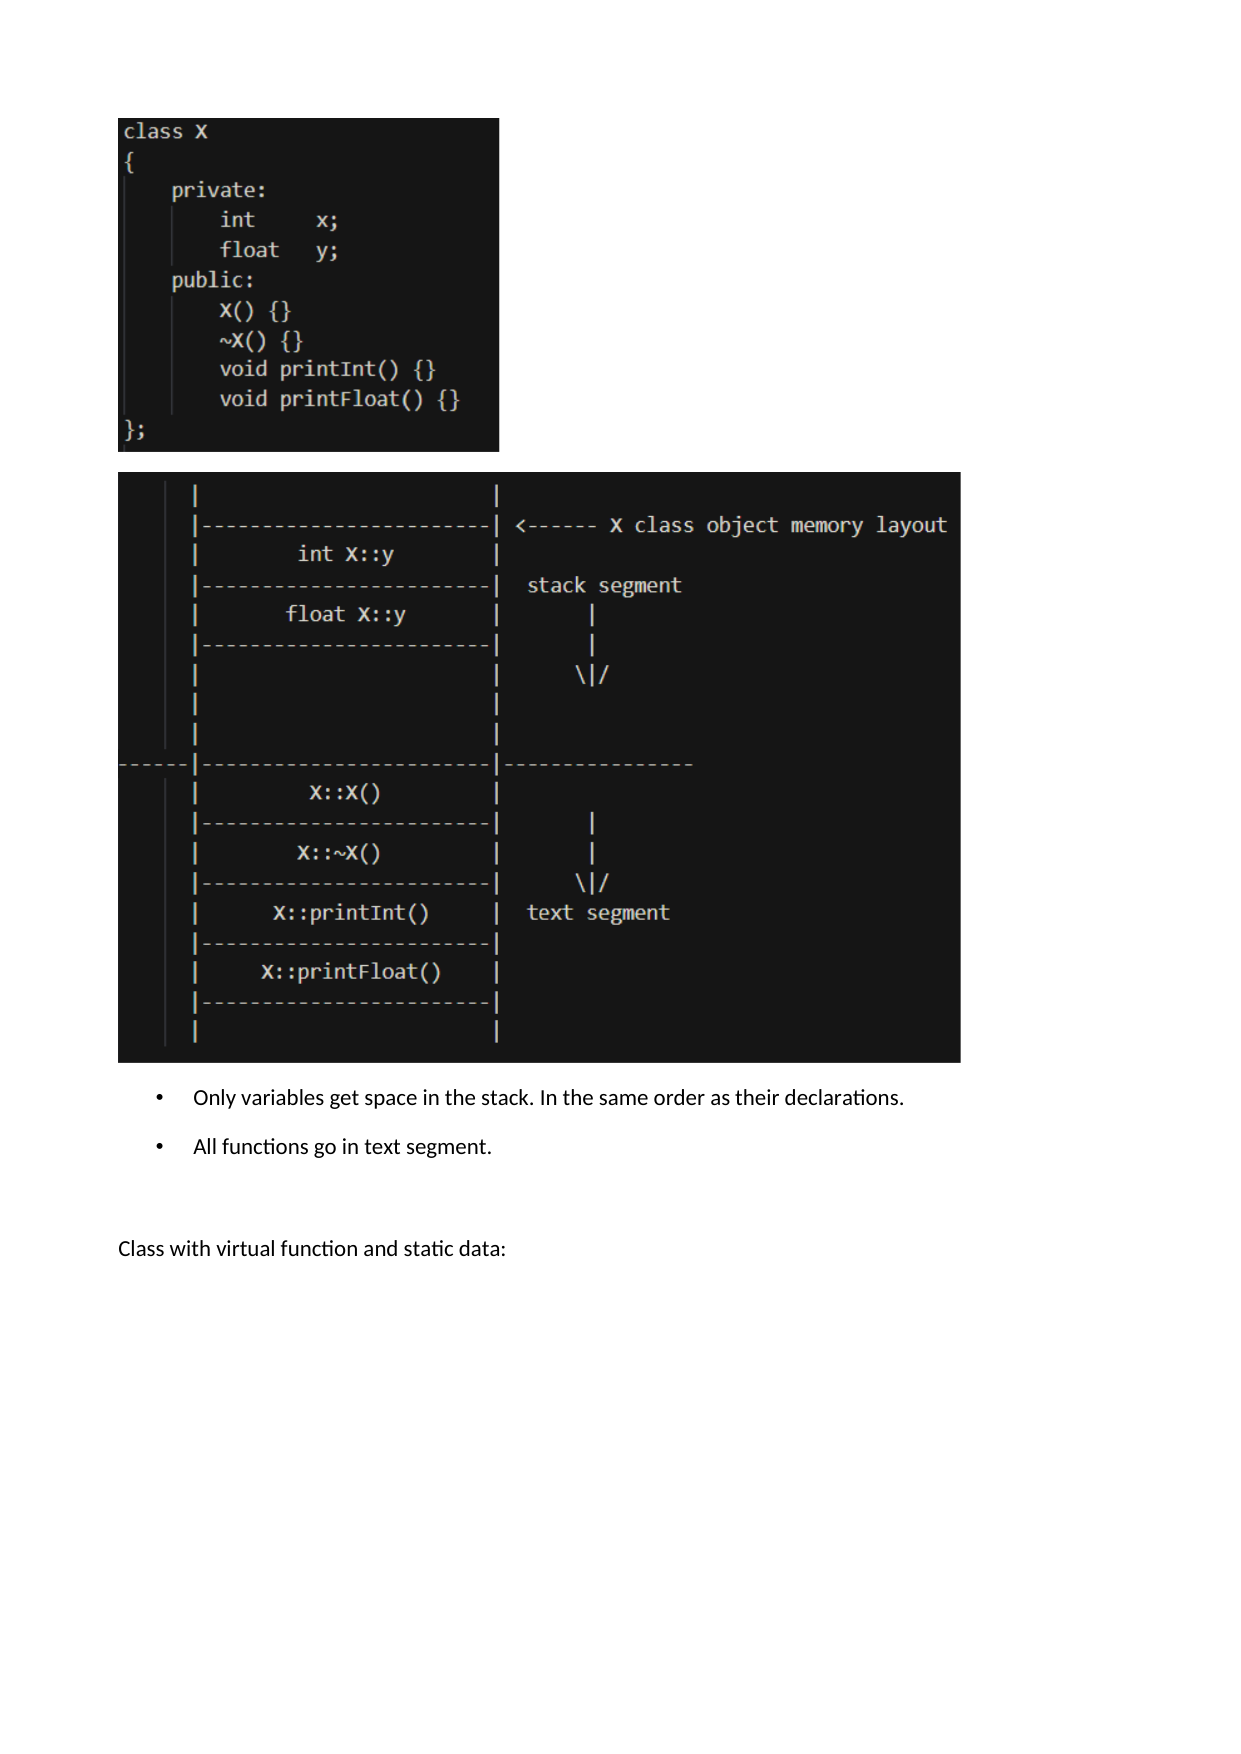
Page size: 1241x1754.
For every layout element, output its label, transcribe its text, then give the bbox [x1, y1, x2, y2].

list Only variables get space in the stack. In the same order as their declarations. [156, 1083, 1122, 1112]
text Class with virtual function and static data: [118, 1234, 1122, 1262]
list All functions go in text segment. [156, 1132, 1122, 1160]
